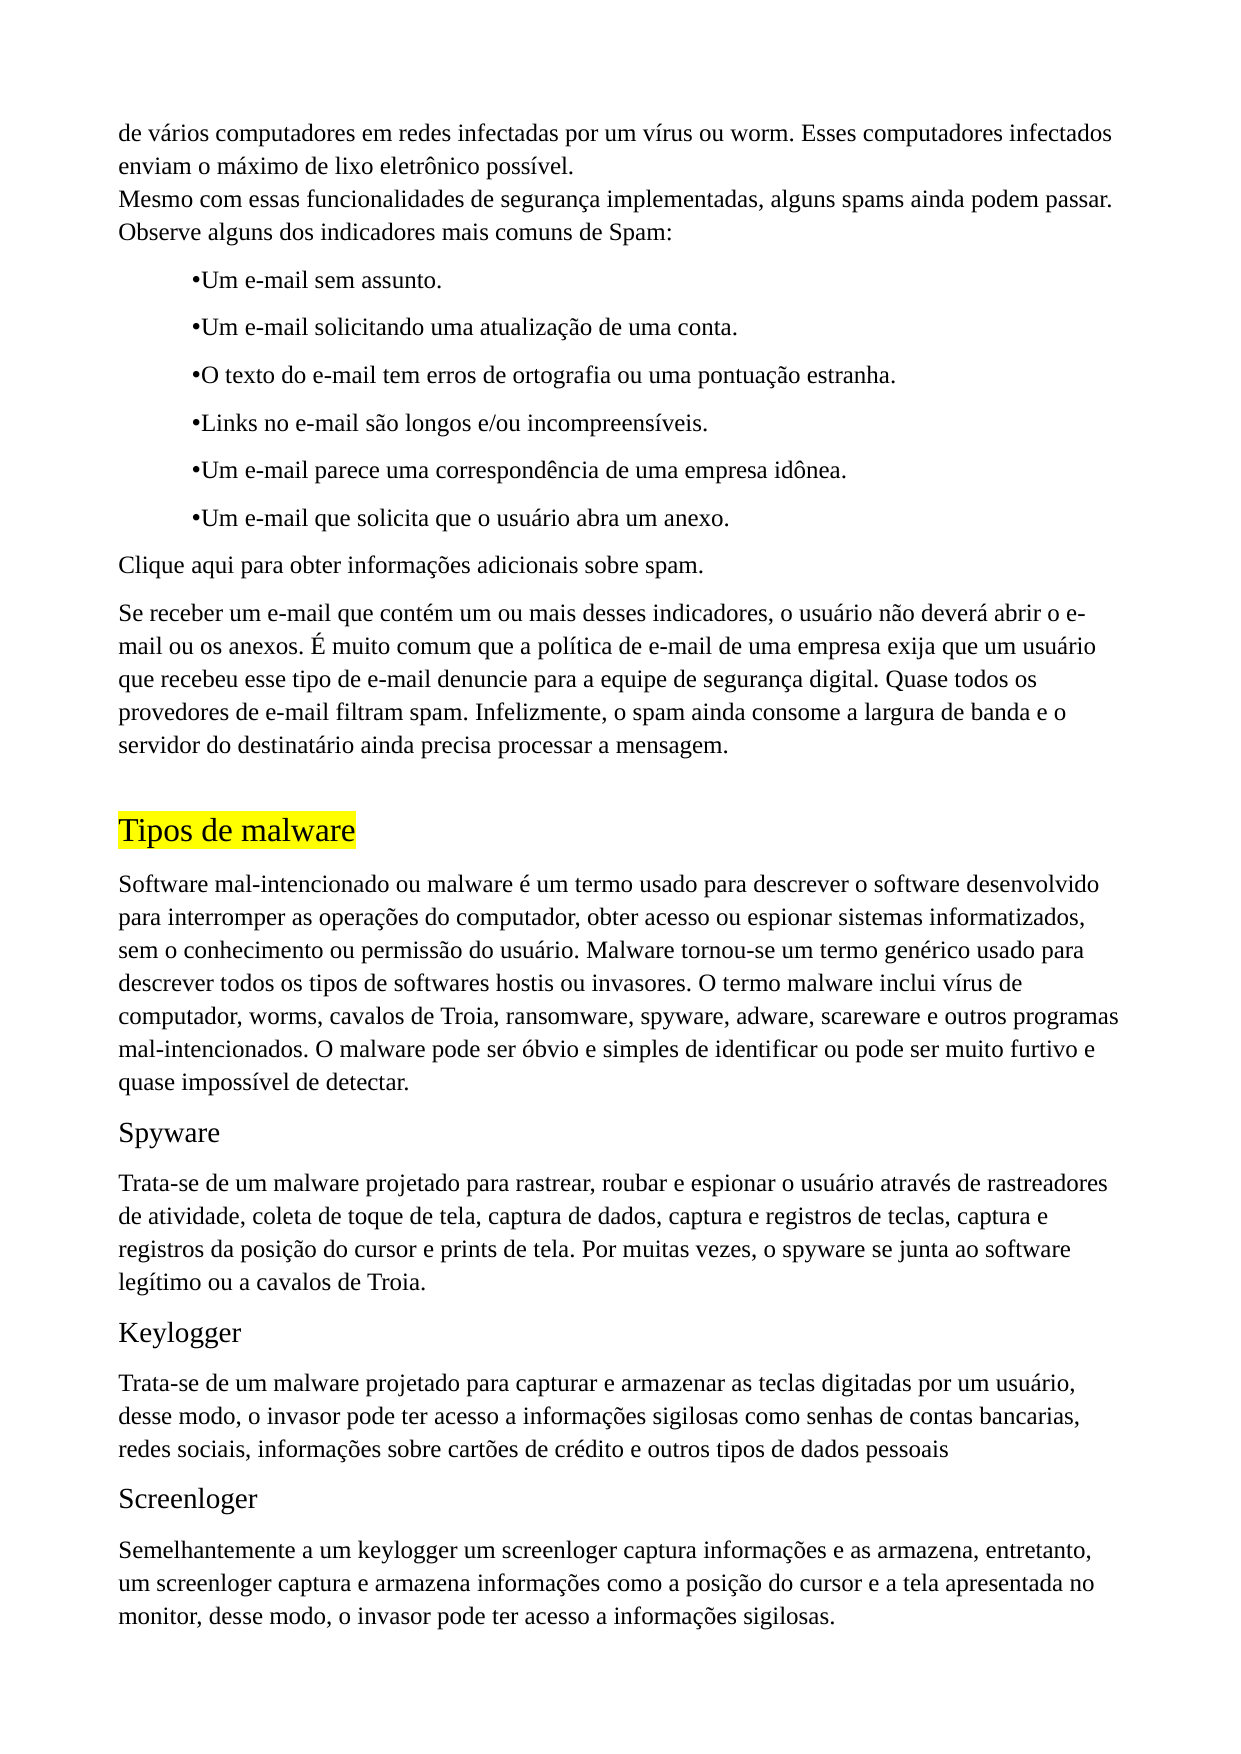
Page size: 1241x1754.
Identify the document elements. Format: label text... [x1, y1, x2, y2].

list O texto do e-mail tem erros de ortografia ou uma pontuação estranha. [118, 360, 1122, 389]
list Um e-mail parece uma correspondência de uma empresa idônea. [118, 455, 1122, 484]
text Spyware [118, 1115, 1122, 1149]
text Trata-se de um malware projetado para rastrear, roubar e espionar o usuário através de rastreadores de atividade, coleta de toque de tela, captura de dados, captura e registros de teclas, captura e registros da posição do cursor e prints de tela. Por muitas vezes, o spyware se junta ao software legítimo ou a cavalos de Troia. [118, 1168, 1122, 1296]
list Links no e-mail são longos e/ou incompreensíveis. [118, 408, 1122, 436]
text Tipos de malware [118, 811, 1122, 849]
text Semelhantemente a um keylogger um screenloger captura informações e as armazena, entretanto, um screenloger captura e armazena informações como a posição do cursor e a tela apresentada no monitor, desse modo, o invasor pode ter acesso a informações sigilosas. [118, 1535, 1122, 1629]
list Um e-mail sem assunto. [118, 265, 1122, 293]
list Um e-mail que solicita que o usuário abra um anexo. [118, 503, 1122, 532]
list Um e-mail solicitando uma atualização de uma conta. [118, 312, 1122, 341]
text Mesmo com essas funcionalidades de segurança implementadas, alguns spams ainda podem passar. Observe alguns dos indicadores mais comuns de Spam: [118, 184, 1122, 246]
text Keylogger [118, 1315, 1122, 1348]
text Se receber um e-mail que contém um ou mais desses indicadores, o usuário não deverá abrir o e-mail ou os anexos. É muito comum que a política de e-mail de uma empresa exija que um usuário que recebeu esse tipo de e-mail denuncie para a equipe de segurança digital. Quase todos os provedores de e-mail filtram spam. Infelizmente, o spam ainda consome a largura de banda e o servidor do destinatário ainda precisa processar a mensagem. [118, 598, 1122, 759]
text Software mal-intencionado ou malware é um termo usado para descrever o software desenvolvido para interromper as operações do computador, obter acesso ou espionar sistemas informatizados, sem o conhecimento ou permissão do usuário. Malware tornou-se um termo genérico usado para descrever todos os tipos de softwares hostis ou invasores. O termo malware inclui vírus de computador, worms, cavalos de Troia, ransomware, spyware, adware, scareware e outros programas mal-intencionados. O malware pode ser óbvio e simples de identificar ou pode ser muito furtivo e quase impossível de detectar. [118, 869, 1122, 1096]
text de vários computadores em redes infectadas por um vírus ou worm. Esses computadores infectados enviam o máximo de lixo eletrônico possível. [118, 118, 1122, 180]
text Screenloger [118, 1482, 1122, 1515]
text Trata-se de um malware projetado para capturar e armazenar as teclas digitadas por um usuário, desse modo, o invasor pode ter acesso a informações sigilosas como senhas de contas bancarias, redes sociais, informações sobre cartões de crédito e outros tipos de dados pessoais [118, 1368, 1122, 1463]
text Clique aqui para obter informações adicionais sobre spam. [118, 550, 1122, 579]
